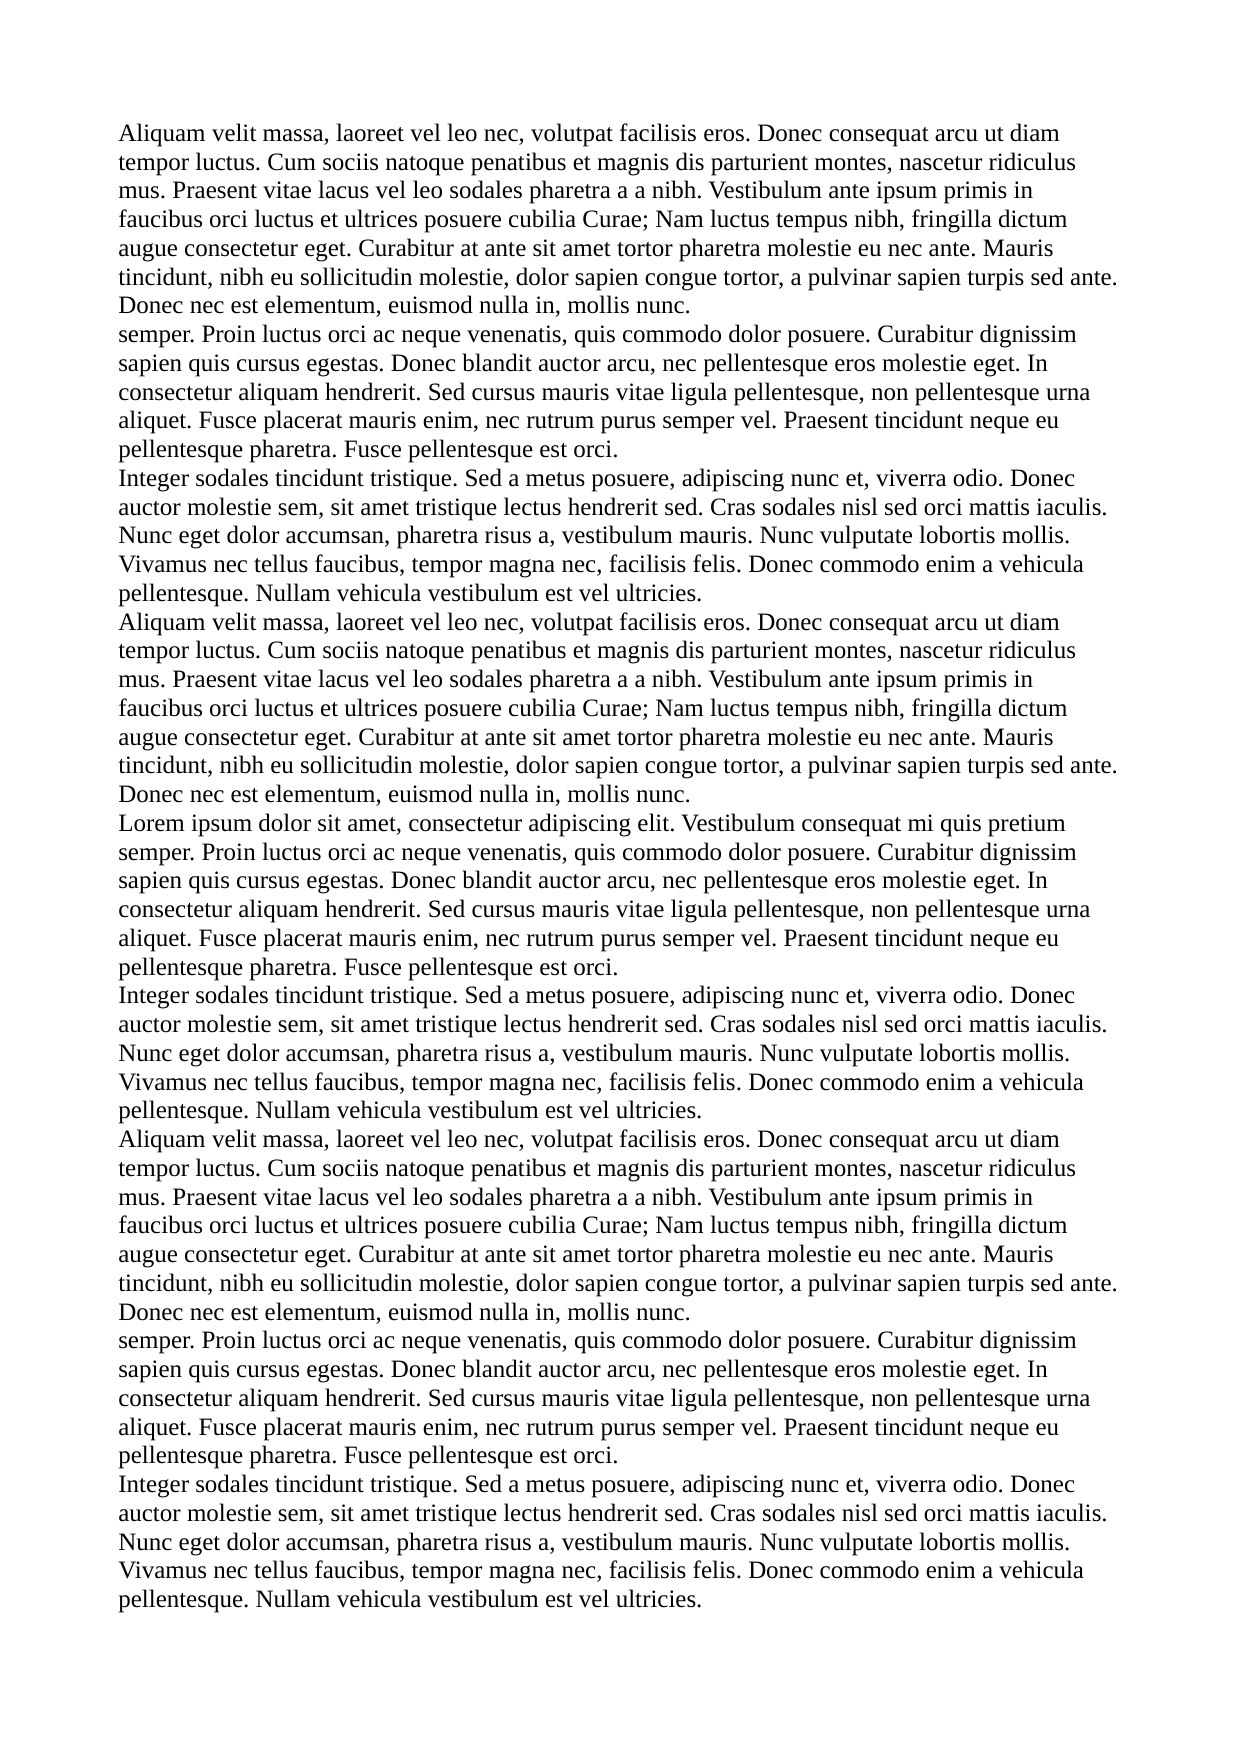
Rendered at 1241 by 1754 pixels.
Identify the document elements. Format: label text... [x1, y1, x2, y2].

text Integer sodales tincidunt tristique. Sed a metus posuere, adipiscing nunc et, viverra odio. Donec auctor molestie sem, sit amet tristique lectus hendrerit sed. Cras sodales nisl sed orci mattis iaculis. Nunc eget dolor accumsan, pharetra risus a, vestibulum mauris. Nunc vulputate lobortis mollis. Vivamus nec tellus faucibus, tempor magna nec, facilisis felis. Donec commodo enim a vehicula pellentesque. Nullam vehicula vestibulum est vel ultricies. [118, 463, 1122, 607]
text Aliquam velit massa, laoreet vel leo nec, volutpat facilisis eros. Donec consequat arcu ut diam tempor luctus. Cum sociis natoque penatibus et magnis dis parturient montes, nascetur ridiculus mus. Praesent vitae lacus vel leo sodales pharetra a a nibh. Vestibulum ante ipsum primis in faucibus orci luctus et ultrices posuere cubilia Curae; Nam luctus tempus nibh, fringilla dictum augue consectetur eget. Curabitur at ante sit amet tortor pharetra molestie eu nec ante. Mauris tincidunt, nibh eu sollicitudin molestie, dolor sapien congue tortor, a pulvinar sapien turpis sed ante. Donec nec est elementum, euismod nulla in, mollis nunc. [118, 1124, 1122, 1326]
text semper. Proin luctus orci ac neque venenatis, quis commodo dolor posuere. Curabitur dignissim sapien quis cursus egestas. Donec blandit auctor arcu, nec pellentesque eros molestie eget. In consectetur aliquam hendrerit. Sed cursus mauris vitae ligula pellentesque, non pellentesque urna aliquet. Fusce placerat mauris enim, nec rutrum purus semper vel. Praesent tincidunt neque eu pellentesque pharetra. Fusce pellentesque est orci. [118, 319, 1122, 463]
text Integer sodales tincidunt tristique. Sed a metus posuere, adipiscing nunc et, viverra odio. Donec auctor molestie sem, sit amet tristique lectus hendrerit sed. Cras sodales nisl sed orci mattis iaculis. Nunc eget dolor accumsan, pharetra risus a, vestibulum mauris. Nunc vulputate lobortis mollis. Vivamus nec tellus faucibus, tempor magna nec, facilisis felis. Donec commodo enim a vehicula pellentesque. Nullam vehicula vestibulum est vel ultricies. [118, 981, 1122, 1124]
text Aliquam velit massa, laoreet vel leo nec, volutpat facilisis eros. Donec consequat arcu ut diam tempor luctus. Cum sociis natoque penatibus et magnis dis parturient montes, nascetur ridiculus mus. Praesent vitae lacus vel leo sodales pharetra a a nibh. Vestibulum ante ipsum primis in faucibus orci luctus et ultrices posuere cubilia Curae; Nam luctus tempus nibh, fringilla dictum augue consectetur eget. Curabitur at ante sit amet tortor pharetra molestie eu nec ante. Mauris tincidunt, nibh eu sollicitudin molestie, dolor sapien congue tortor, a pulvinar sapien turpis sed ante. Donec nec est elementum, euismod nulla in, mollis nunc. [118, 118, 1122, 319]
text Aliquam velit massa, laoreet vel leo nec, volutpat facilisis eros. Donec consequat arcu ut diam tempor luctus. Cum sociis natoque penatibus et magnis dis parturient montes, nascetur ridiculus mus. Praesent vitae lacus vel leo sodales pharetra a a nibh. Vestibulum ante ipsum primis in faucibus orci luctus et ultrices posuere cubilia Curae; Nam luctus tempus nibh, fringilla dictum augue consectetur eget. Curabitur at ante sit amet tortor pharetra molestie eu nec ante. Mauris tincidunt, nibh eu sollicitudin molestie, dolor sapien congue tortor, a pulvinar sapien turpis sed ante. Donec nec est elementum, euismod nulla in, mollis nunc. [118, 607, 1122, 808]
text Lorem ipsum dolor sit amet, consectetur adipiscing elit. Vestibulum consequat mi quis pretium semper. Proin luctus orci ac neque venenatis, quis commodo dolor posuere. Curabitur dignissim sapien quis cursus egestas. Donec blandit auctor arcu, nec pellentesque eros molestie eget. In consectetur aliquam hendrerit. Sed cursus mauris vitae ligula pellentesque, non pellentesque urna aliquet. Fusce placerat mauris enim, nec rutrum purus semper vel. Praesent tincidunt neque eu pellentesque pharetra. Fusce pellentesque est orci. [118, 808, 1122, 981]
text Integer sodales tincidunt tristique. Sed a metus posuere, adipiscing nunc et, viverra odio. Donec auctor molestie sem, sit amet tristique lectus hendrerit sed. Cras sodales nisl sed orci mattis iaculis. Nunc eget dolor accumsan, pharetra risus a, vestibulum mauris. Nunc vulputate lobortis mollis. Vivamus nec tellus faucibus, tempor magna nec, facilisis felis. Donec commodo enim a vehicula pellentesque. Nullam vehicula vestibulum est vel ultricies. [118, 1469, 1122, 1613]
text semper. Proin luctus orci ac neque venenatis, quis commodo dolor posuere. Curabitur dignissim sapien quis cursus egestas. Donec blandit auctor arcu, nec pellentesque eros molestie eget. In consectetur aliquam hendrerit. Sed cursus mauris vitae ligula pellentesque, non pellentesque urna aliquet. Fusce placerat mauris enim, nec rutrum purus semper vel. Praesent tincidunt neque eu pellentesque pharetra. Fusce pellentesque est orci. [118, 1326, 1122, 1469]
